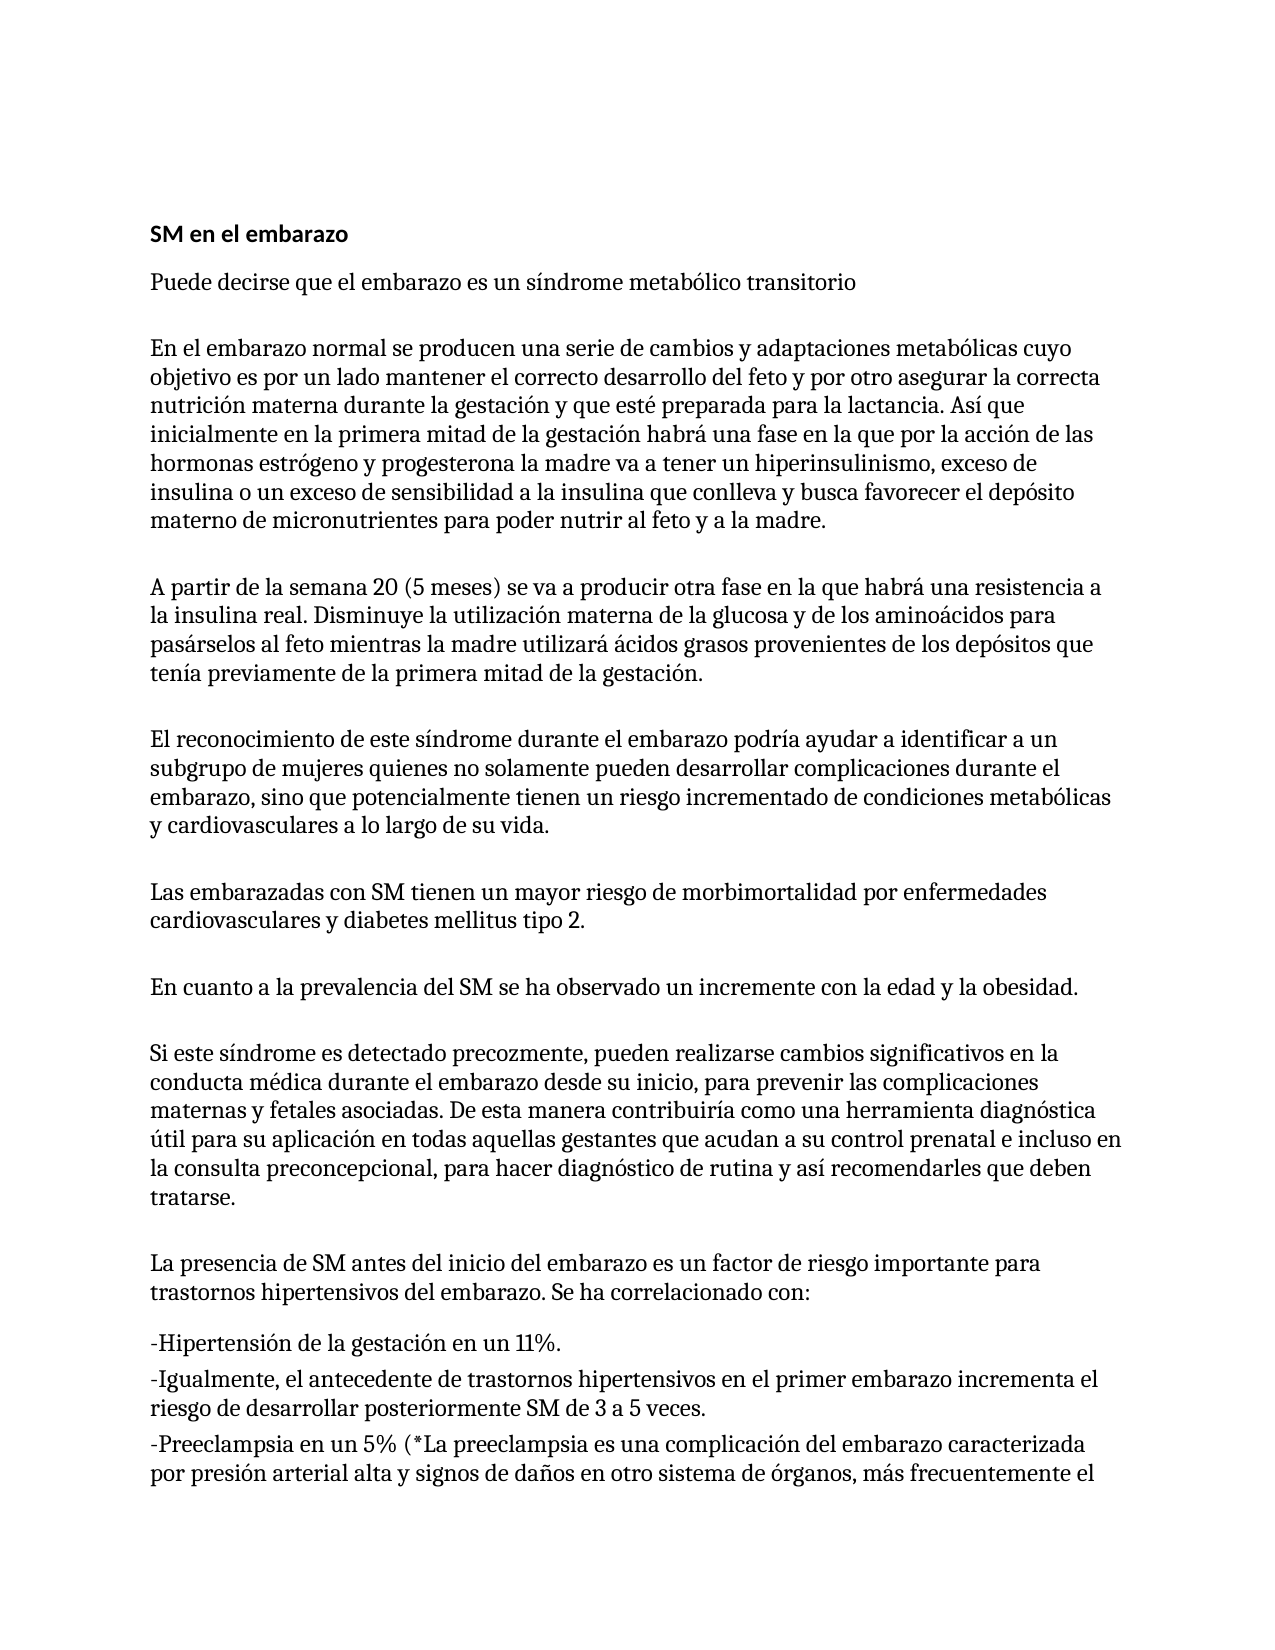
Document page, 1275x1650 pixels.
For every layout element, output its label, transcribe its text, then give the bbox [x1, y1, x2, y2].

text Las embarazadas con SM tienen un mayor riesgo de morbimortalidad por enfermedades cardiovasculares y diabetes mellitus tipo 2. [150, 878, 1125, 935]
text -Hipertensión de la gestación en un 11%. [150, 1329, 1125, 1358]
text A partir de la semana 20 (5 meses) se va a producir otra fase en la que habrá una resistencia a la insulina real. Disminuye la utilización materna de la glucosa y de los aminoácidos para pasárselos al feto mientras la madre utilizará ácidos grasos provenientes de los depósitos que tenía previamente de la primera mitad de la gestación. [150, 573, 1125, 688]
text En el embarazo normal se producen una serie de cambios y adaptaciones metabólicas cuyo objetivo es por un lado mantener el correcto desarrollo del feto y por otro asegurar la correcta nutrición materna durante la gestación y que esté preparada para la lactancia. Así que inicialmente en la primera mitad de la gestación habrá una fase en la que por la acción de las hormonas estrógeno y progesterona la madre va a tener un hiperinsulinismo, exceso de insulina o un exceso de sensibilidad a la insulina que conlleva y busca favorecer el depósito materno de micronutrientes para poder nutrir al feto y a la madre. [150, 334, 1125, 535]
subtitle SM en el embarazo [150, 218, 1125, 249]
text Puede decirse que el embarazo es un síndrome metabólico transitorio [150, 268, 1125, 296]
text El reconocimiento de este síndrome durante el embarazo podría ayudar a identificar a un subgrupo de mujeres quienes no solamente pueden desarrollar complicaciones durante el embarazo, sino que potencialmente tienen un riesgo incrementado de condiciones metabólicas y cardiovasculares a lo largo de su vida. [150, 725, 1125, 840]
text -Igualmente, el antecedente de trastornos hipertensivos en el primer embarazo incrementa el riesgo de desarrollar posteriormente SM de 3 a 5 veces. [150, 1365, 1125, 1423]
text -Preeclampsia en un 5% (*La preeclampsia es una complicación del embarazo caracterizada por presión arterial alta y signos de daños en otro sistema de órganos, más frecuentemente el [150, 1430, 1125, 1488]
text En cuanto a la prevalencia del SM se ha observado un incremente con la edad y la obesidad. [150, 973, 1125, 1001]
text La presencia de SM antes del inicio del embarazo es un factor de riesgo importante para trastornos hipertensivos del embarazo. Se ha correlacionado con: [150, 1249, 1125, 1306]
text Si este síndrome es detectado precozmente, pueden realizarse cambios significativos en la conducta médica durante el embarazo desde su inicio, para prevenir las complicaciones maternas y fetales asociadas. De esta manera contribuiría como una herramienta diagnóstica útil para su aplicación en todas aquellas gestantes que acudan a su control prenatal e incluso en la consulta preconcepcional, para hacer diagnóstico de rutina y así recomendarles que deben tratarse. [150, 1039, 1125, 1211]
